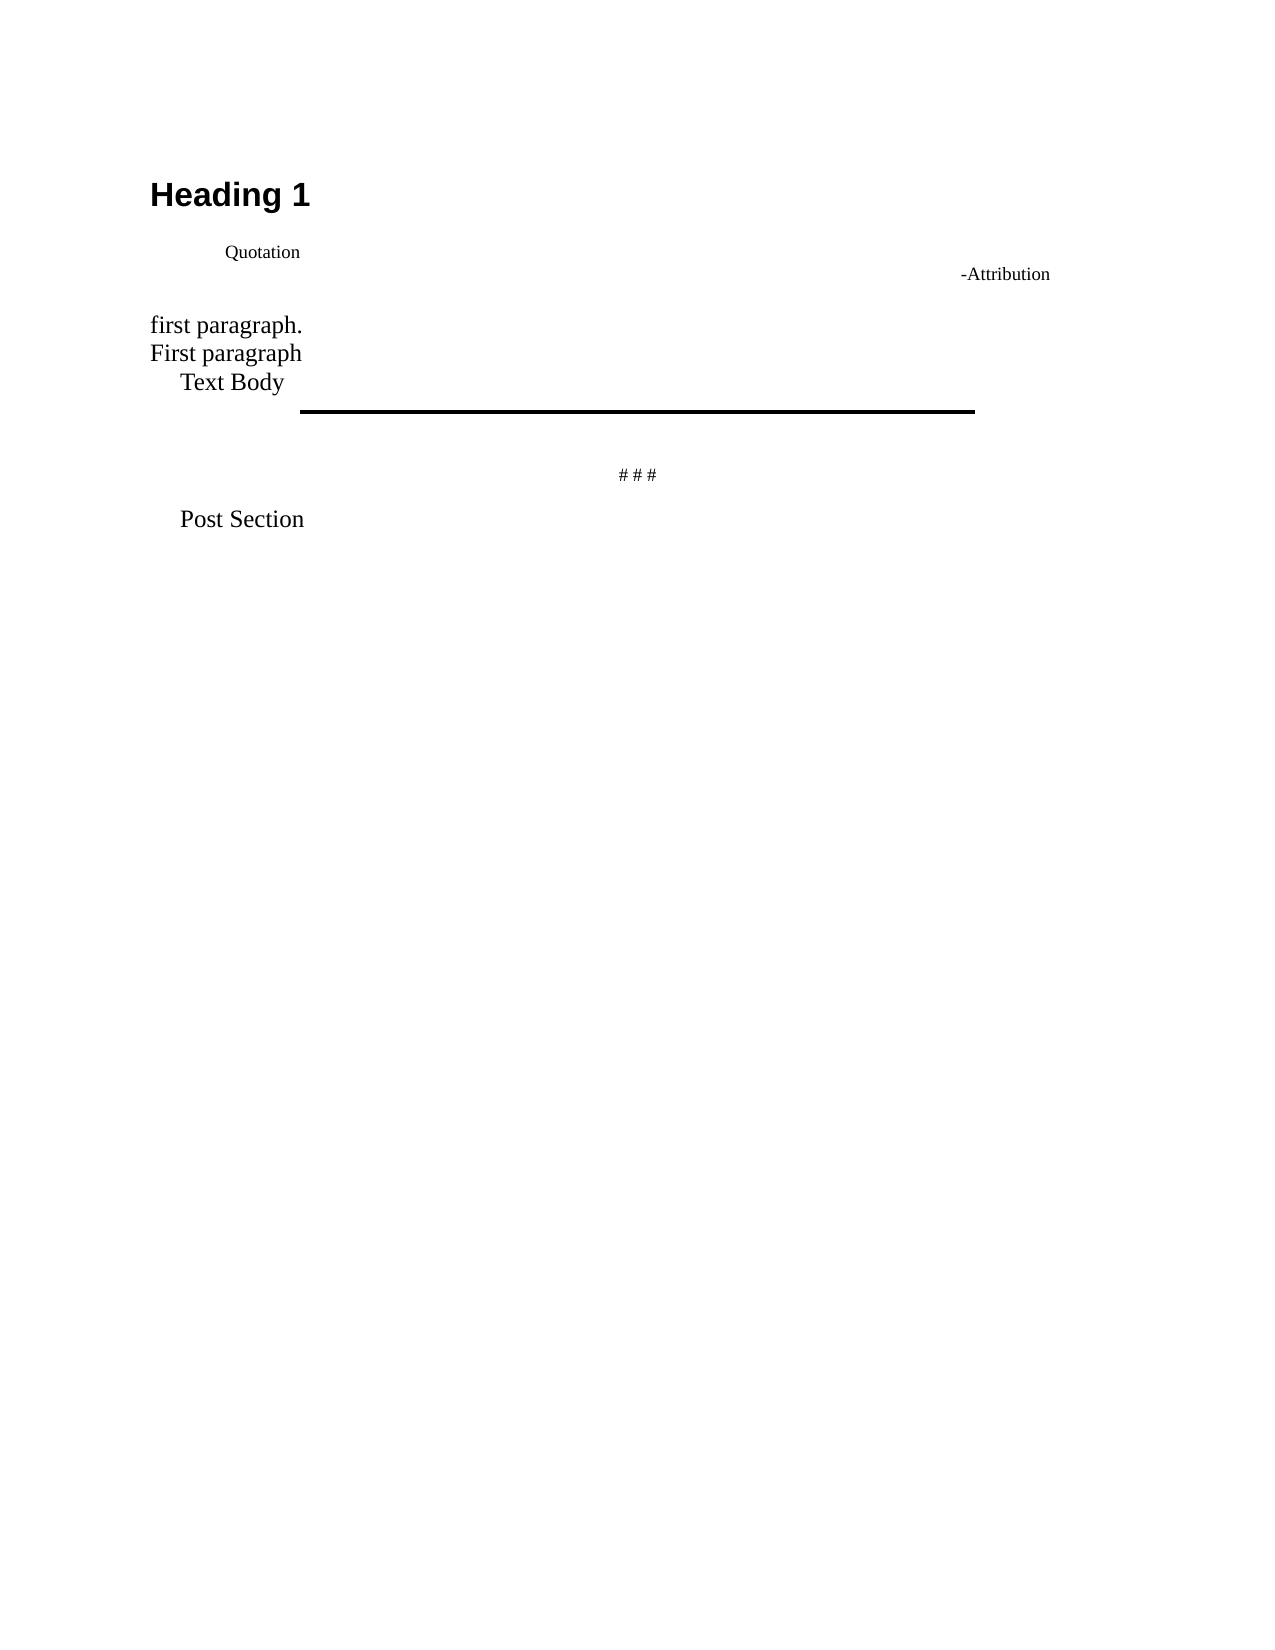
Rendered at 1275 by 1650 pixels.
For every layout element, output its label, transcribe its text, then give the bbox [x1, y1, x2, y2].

text -Attribution [225, 263, 1050, 284]
text # # # [150, 463, 1125, 485]
subtitle Heading 1 [150, 175, 1125, 214]
text Post Section [150, 504, 1125, 533]
text first paragraph. [150, 310, 1125, 338]
text Text Body [150, 367, 1125, 396]
text First paragraph [150, 338, 1125, 367]
text Quotation [225, 241, 1050, 263]
